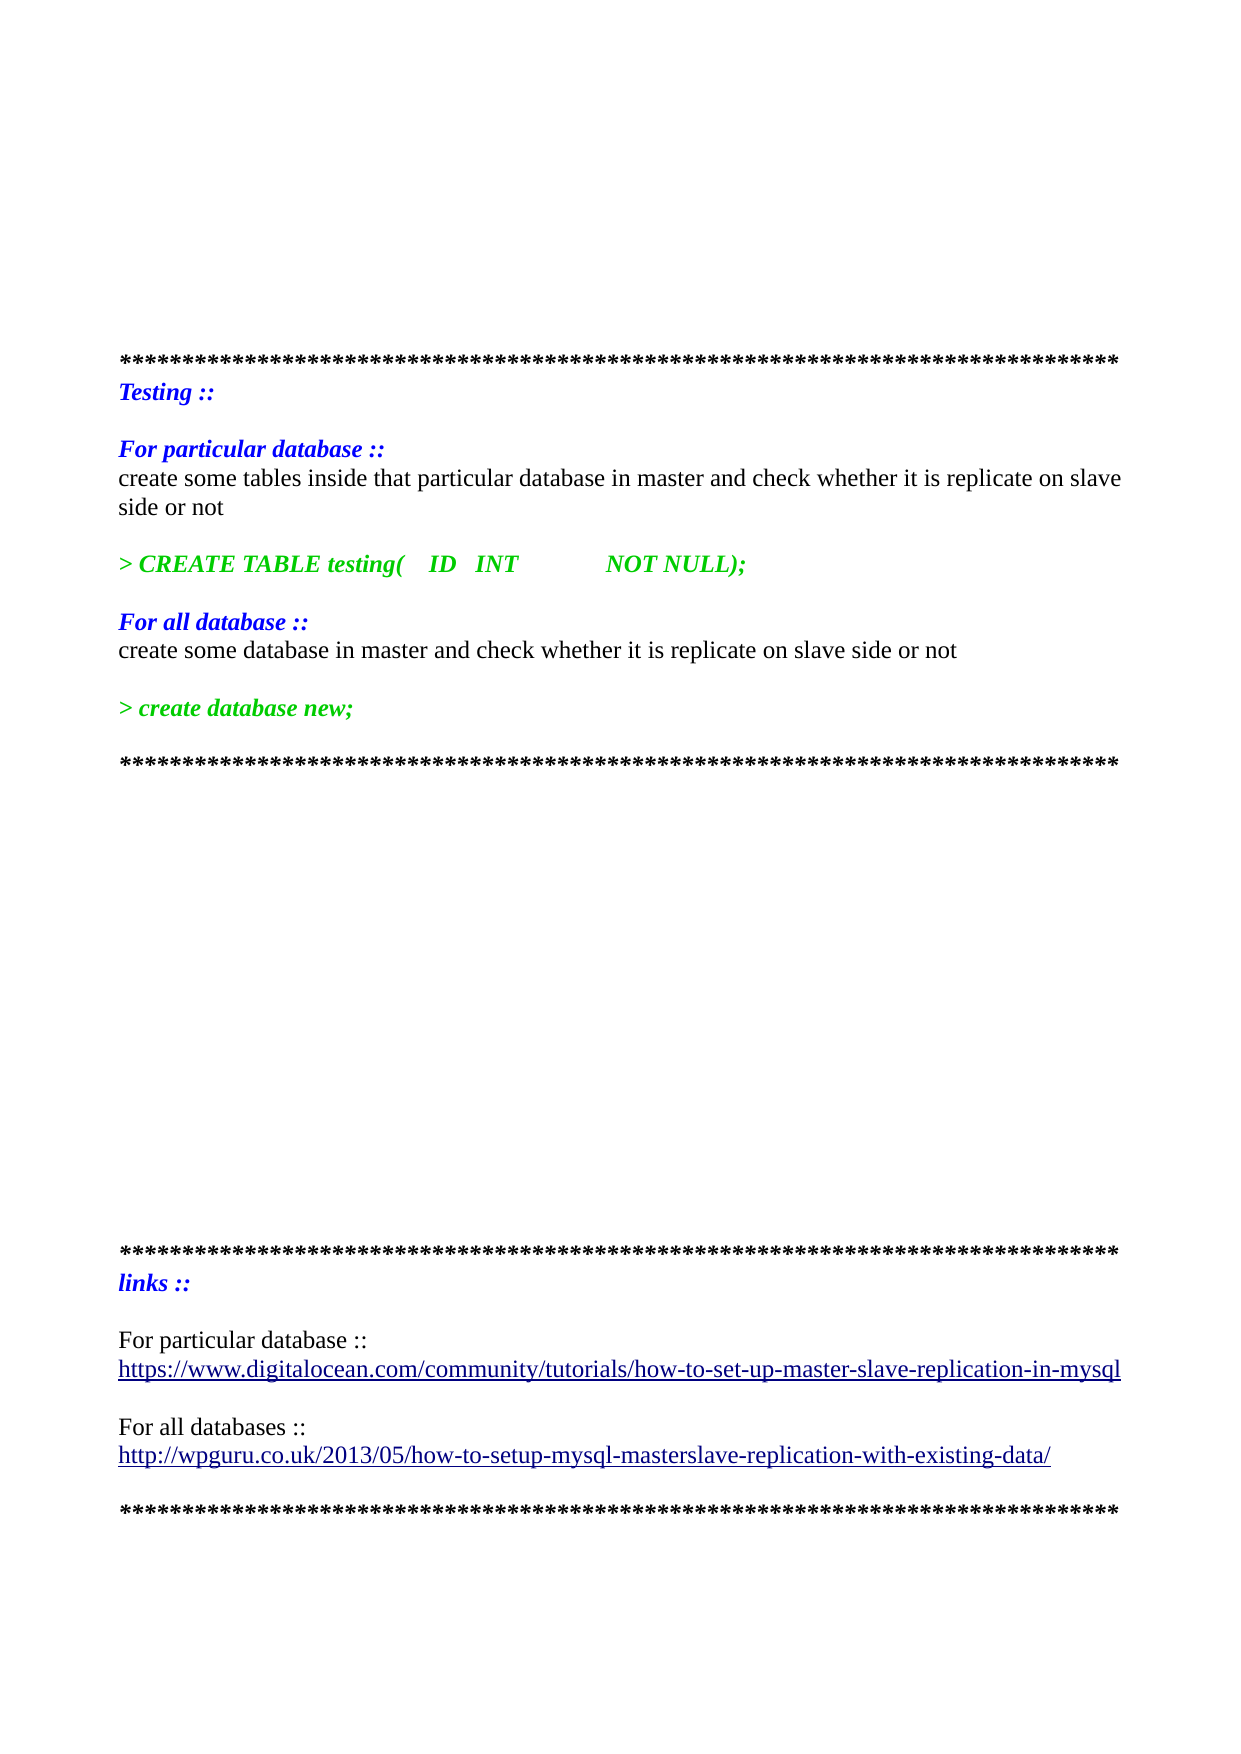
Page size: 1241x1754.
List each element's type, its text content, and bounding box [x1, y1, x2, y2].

text For all databases :: [118, 1412, 1122, 1441]
text ******************************************************************************** [118, 1239, 1122, 1268]
text https://www.digitalocean.com/community/tutorials/how-to-set-up-master-slave-replication-in-mysql [118, 1354, 1122, 1383]
text create some tables inside that particular database in master and check whether it is replicate on slave side or not [118, 463, 1122, 521]
text For particular database :: [118, 1326, 1122, 1354]
text ******************************************************************************** [118, 348, 1122, 377]
text http://wpguru.co.uk/2013/05/how-to-setup-mysql-masterslave-replication-with-existing-data/ [118, 1441, 1122, 1469]
text For particular database :: [118, 434, 1122, 463]
text For all database :: [118, 607, 1122, 636]
text links :: [118, 1268, 1122, 1297]
text > create database new; [118, 693, 1122, 722]
text Testing :: [118, 377, 1122, 406]
text ******************************************************************************** [118, 1498, 1122, 1527]
text create some database in master and check whether it is replicate on slave side or not [118, 636, 1122, 664]
text ******************************************************************************** [118, 751, 1122, 779]
text > CREATE TABLE testing( ID INT NOT NULL); [118, 549, 1122, 578]
